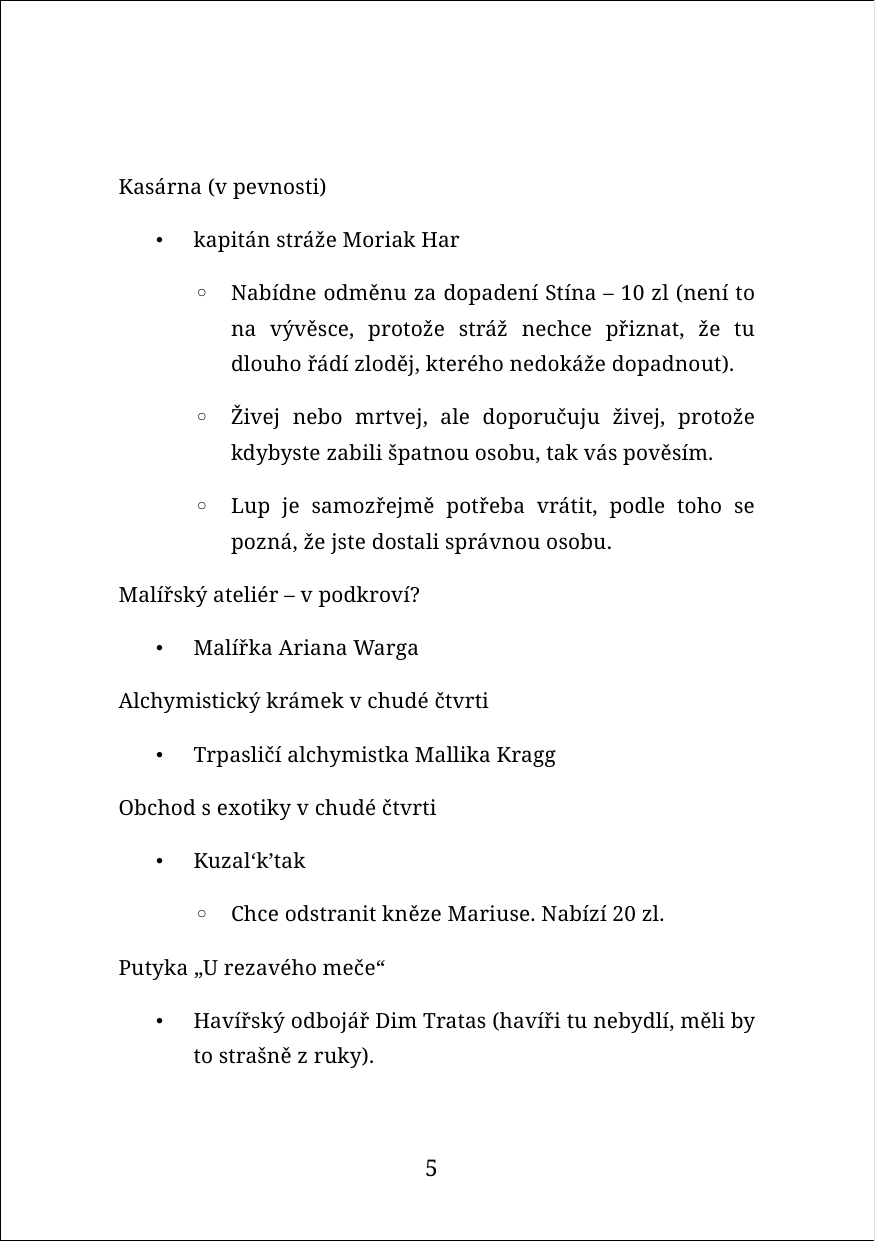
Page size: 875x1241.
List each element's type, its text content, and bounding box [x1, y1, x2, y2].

list Kuzal‘k’tak [156, 846, 756, 874]
list kapitán stráže Moriak Har [156, 225, 756, 253]
text Putyka „U rezavého meče“ [118, 953, 756, 981]
list Chce odstranit kněze Mariuse. Nabízí 20 zl. [193, 899, 756, 928]
text Kasárna (v pevnosti) [118, 172, 756, 200]
list Havířský odbojář Dim Tratas (havíři tu nebydlí, měli by to strašně z ruky). [156, 1006, 756, 1070]
list Malířka Ariana Warga [156, 633, 756, 662]
text Alchymistický krámek v chudé čtvrti [118, 686, 756, 715]
list Lup je samozřejmě potřeba vrátit, podle toho se pozná, že jste dostali správnou osobu. [193, 491, 756, 555]
list Nabídne odměnu za dopadení Stína – 10 zl (není to na vývěsce, protože stráž nechce přiznat, že tu dlouho řádí zloděj, kterého nedokáže dopadnout). [193, 278, 756, 378]
text Obchod s exotiky v chudé čtvrti [118, 793, 756, 821]
list Živej nebo mrtvej, ale doporučuju živej, protože kdybyste zabili špatnou osobu, tak vás pověsím. [193, 402, 756, 466]
text Malířský ateliér – v podkroví? [118, 580, 756, 608]
list Trpasličí alchymistka Mallika Kragg [156, 740, 756, 768]
